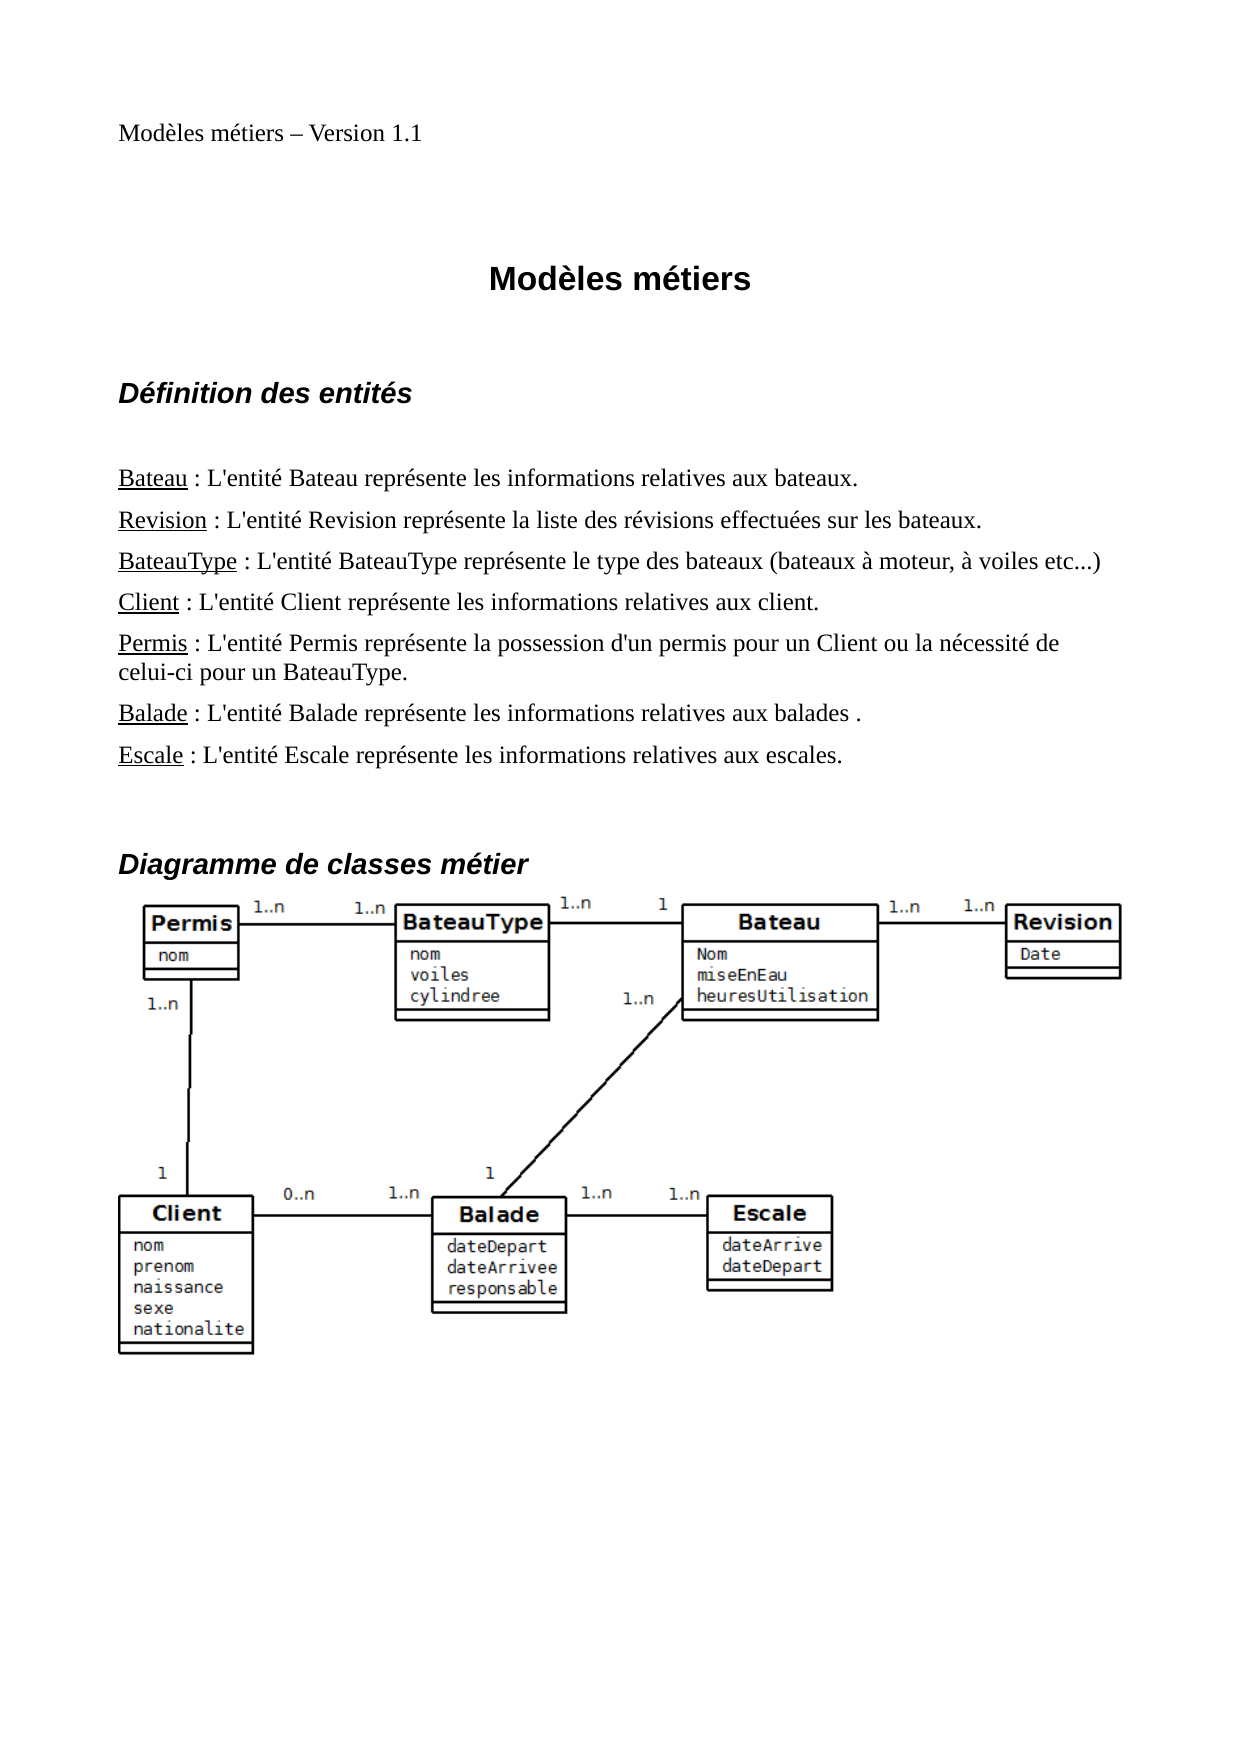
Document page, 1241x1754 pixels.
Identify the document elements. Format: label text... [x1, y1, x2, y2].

text Escale : L'entité Escale représente les informations relatives aux escales. [118, 740, 1122, 768]
subtitle Modèles métiers [118, 259, 1122, 297]
subtitle Définition des entités [118, 376, 1122, 410]
subtitle Diagramme de classes métier [118, 847, 1122, 881]
text Client : L'entité Client représente les informations relatives aux client. [118, 587, 1122, 616]
text Bateau : L'entité Bateau représente les informations relatives aux bateaux. [118, 463, 1122, 492]
text Revision : L'entité Revision représente la liste des révisions effectuées sur les bateaux. [118, 505, 1122, 533]
text Balade : L'entité Balade représente les informations relatives aux balades . [118, 698, 1122, 727]
text BateauType : L'entité BateauType représente le type des bateaux (bateaux à moteur, à voiles etc...) [118, 546, 1122, 575]
picture [118, 893, 1123, 1356]
text Permis : L'entité Permis représente la possession d'un permis pour un Client ou la nécessité de celui-ci pour un BateauType. [118, 628, 1122, 686]
